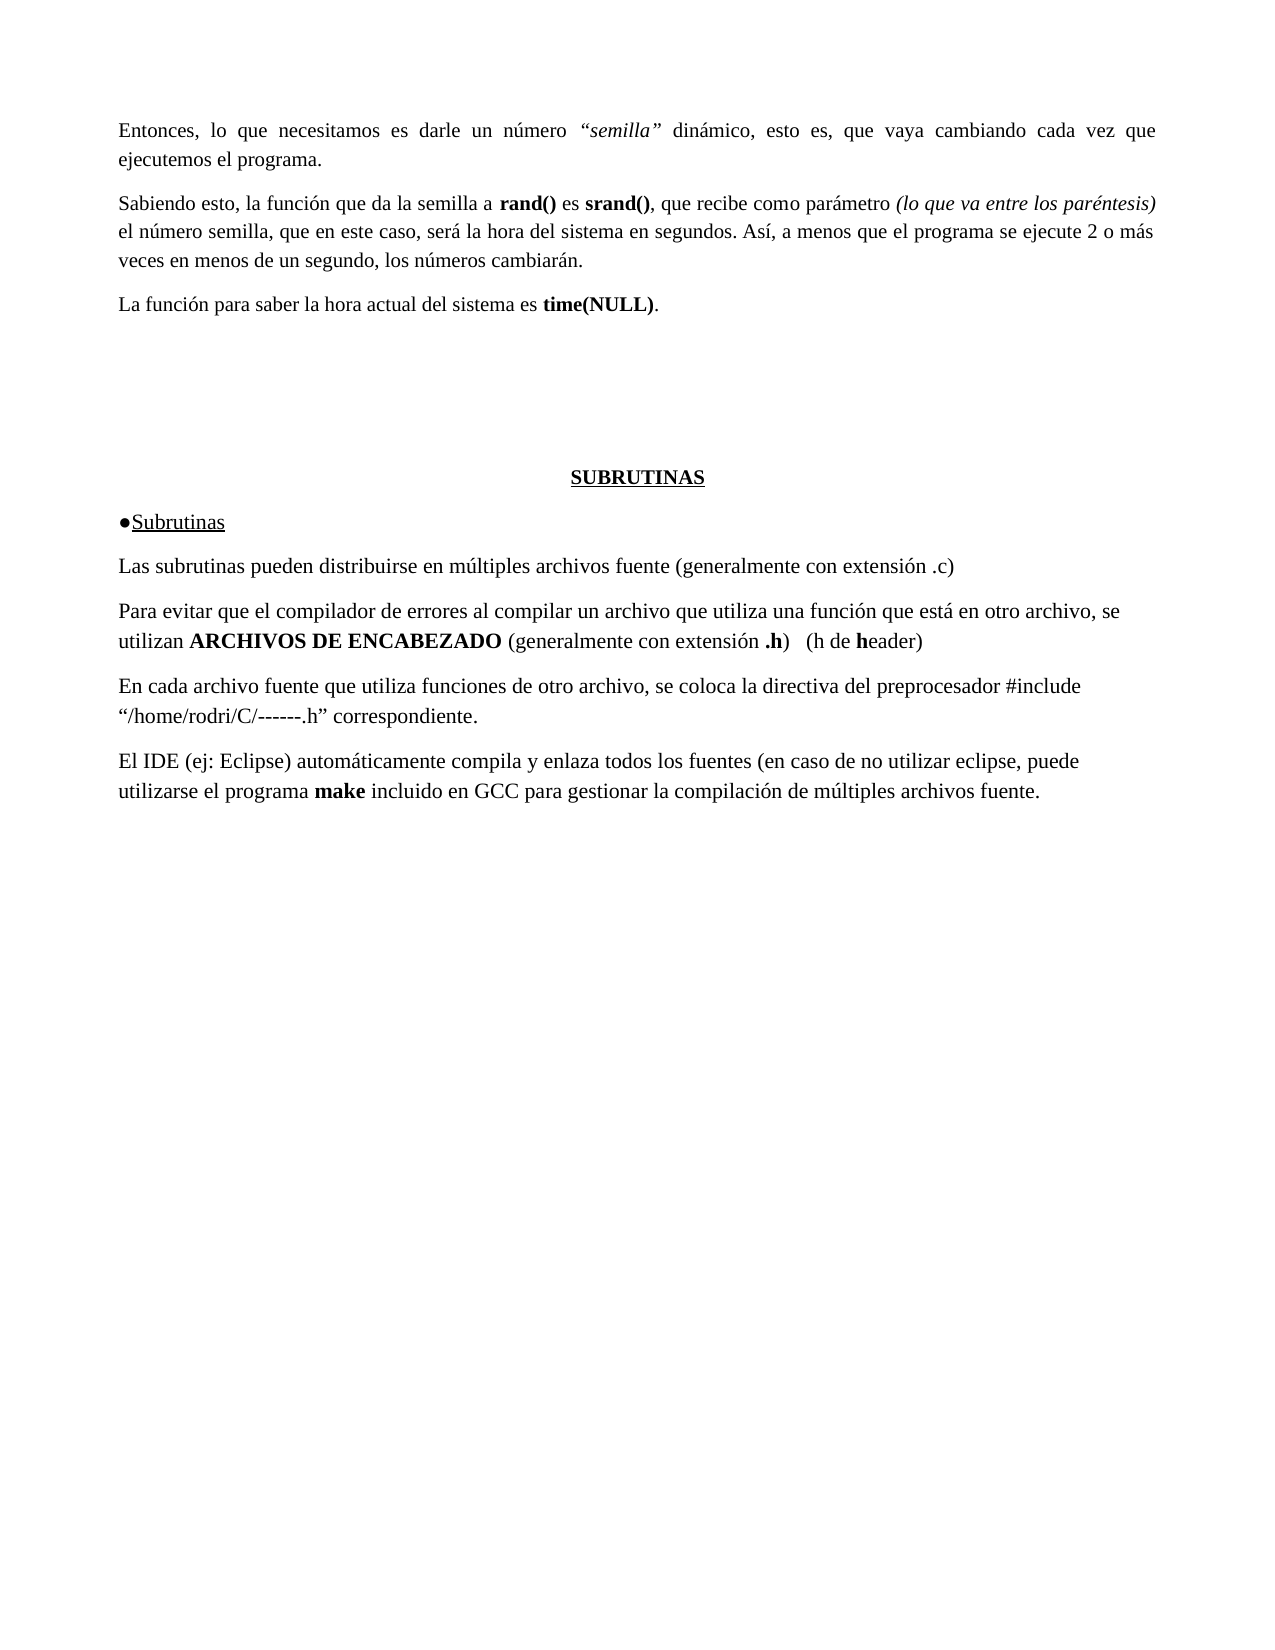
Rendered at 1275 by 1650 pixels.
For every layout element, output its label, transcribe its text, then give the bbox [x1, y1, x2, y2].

text En cada archivo fuente que utiliza funciones de otro archivo, se coloca la directiva del preprocesador #include “/home/rodri/C/------.h” correspondiente. [118, 673, 1157, 729]
text Entonces, lo que necesitamos es darle un número “semilla” dinámico, esto es, que vaya cambiando cada vez que ejecutemos el programa. [118, 118, 1157, 171]
text La función para saber la hora actual del sistema es time(NULL). [118, 292, 1157, 316]
text Las subrutinas pueden distribuirse en múltiples archivos fuente (generalmente con extensión .c) [118, 553, 1157, 579]
text Sabiendo esto, la función que da la semilla a rand() es srand(), que recibe como parámetro (lo que va entre los paréntesis) el número semilla, que en este caso, será la hora del sistema en segundos. Así, a menos que el programa se ejecute 2 o más veces en menos de un segundo, los números cambiarán. [118, 190, 1157, 272]
text SUBRUTINAS [118, 465, 1157, 489]
text ●Subrutinas [118, 509, 1157, 534]
text Para evitar que el compilador de errores al compilar un archivo que utiliza una función que está en otro archivo, se utilizan ARCHIVOS DE ENCABEZADO (generalmente con extensión .h) (h de header) [118, 598, 1157, 654]
text El IDE (ej: Eclipse) automáticamente compila y enlaza todos los fuentes (en caso de no utilizar eclipse, puede utilizarse el programa make incluido en GCC para gestionar la compilación de múltiples archivos fuente. [118, 748, 1157, 804]
